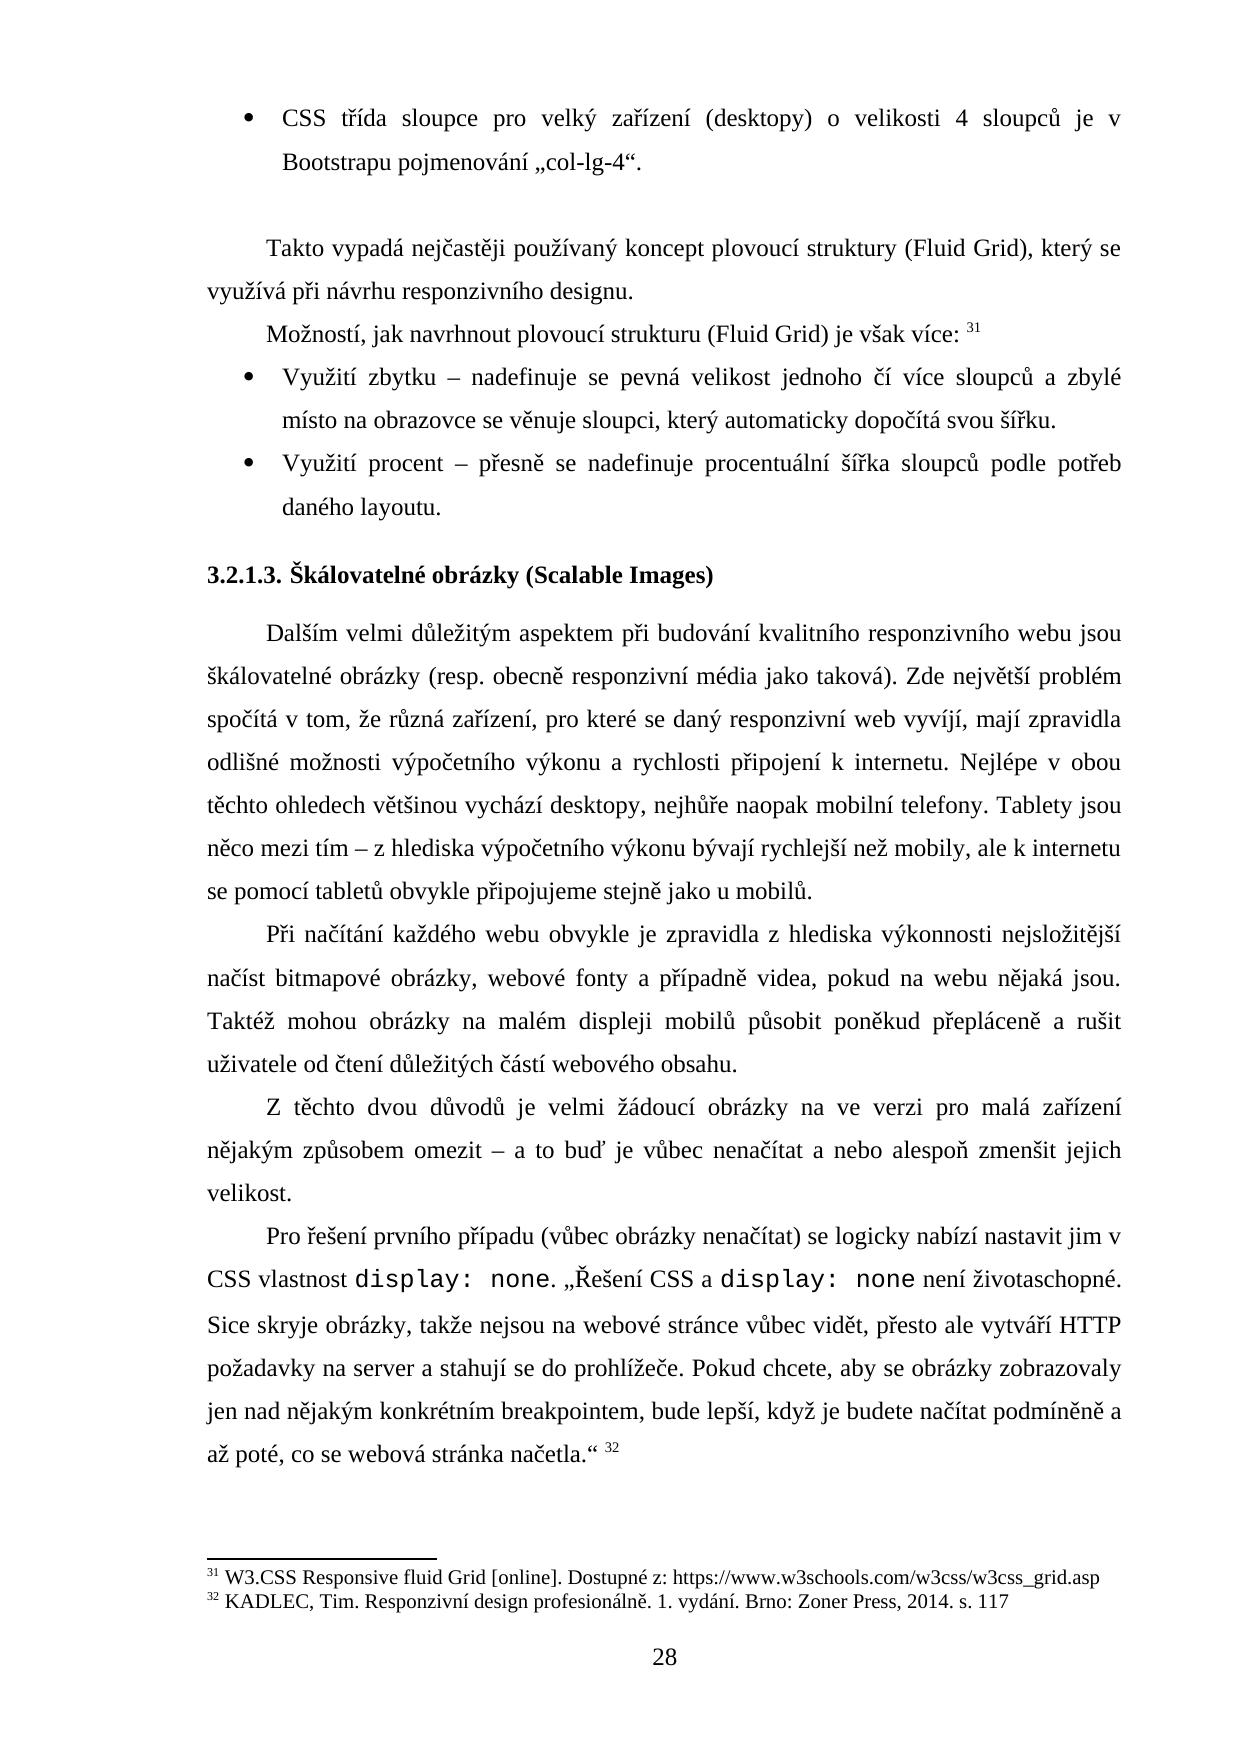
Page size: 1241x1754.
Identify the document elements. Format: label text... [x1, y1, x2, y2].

list KADLEC, Tim. Responzivní design profesionálně. 1. vydání. Brno: Zoner Press, 2014. s. 117 [207, 1589, 1122, 1613]
text Možností, jak navrhnout plovoucí strukturu (Fluid Grid) je však více: [207, 319, 1122, 348]
text Dalším velmi důležitým aspektem při budování kvalitního responzivního webu jsou škálovatelné obrázky (resp. obecně responzivní média jako taková). Zde největší problém spočítá v tom, že různá zařízení, pro které se daný responzivní web vyvíjí, mají zpravidla odlišné možnosti výpočetního výkonu a rychlosti připojení k internetu. Nejlépe v obou těchto ohledech většinou vychází desktopy, nejhůře naopak mobilní telefony. Tablety jsou něco mezi tím – z hlediska výpočetního výkonu bývají rychlejší než mobily, ale k internetu se pomocí tabletů obvykle připojujeme stejně jako u mobilů. [207, 618, 1122, 905]
list CSS třída sloupce pro velký zařízení (desktopy) o velikosti 4 sloupců je v Bootstrapu pojmenování „col-lg-4“. [244, 103, 1122, 175]
subtitle Škálovatelné obrázky (Scalable Images) [207, 560, 1122, 588]
list W3.CSS Responsive fluid Grid [online]. Dostupné z: https://www.w3schools.com/w3css/w3css_grid.asp [207, 1565, 1122, 1589]
text Pro řešení prvního případu (vůbec obrázky nenačítat) se logicky nabízí nastavit jim v CSS vlastnost display: none. „Řešení CSS a display: none není životaschopné. Sice skryje obrázky, takže nejsou na webové stránce vůbec vidět, přesto ale vytváří HTTP požadavky na server a stahují se do prohlížeče. Pokud chcete, aby se obrázky zobrazovaly jen nad nějakým konkrétním breakpointem, bude lepší, když je budete načítat podmíněně a až poté, co se webová stránka načetla.“ [207, 1221, 1122, 1468]
text Při načítání každého webu obvykle je zpravidla z hlediska výkonnosti nejsložitější načíst bitmapové obrázky, webové fonty a případně videa, pokud na webu nějaká jsou. Taktéž mohou obrázky na malém displeji mobilů působit poněkud přepláceně a rušit uživatele od čtení důležitých částí webového obsahu. [207, 919, 1122, 1078]
list Využití zbytku – nadefinuje se pevná velikost jednoho čí více sloupců a zbylé místo na obrazovce se věnuje sloupci, který automaticky dopočítá svou šířku. [244, 362, 1122, 434]
list Využití procent – přesně se nadefinuje procentuální šířka sloupců podle potřeb daného layoutu. [244, 448, 1122, 520]
text Takto vypadá nejčastěji používaný koncept plovoucí struktury (Fluid Grid), který se využívá při návrhu responzivního designu. [207, 233, 1122, 305]
text Z těchto dvou důvodů je velmi žádoucí obrázky na ve verzi pro malá zařízení nějakým způsobem omezit – a to buď je vůbec nenačítat a nebo alespoň zmenšit jejich velikost. [207, 1092, 1122, 1207]
